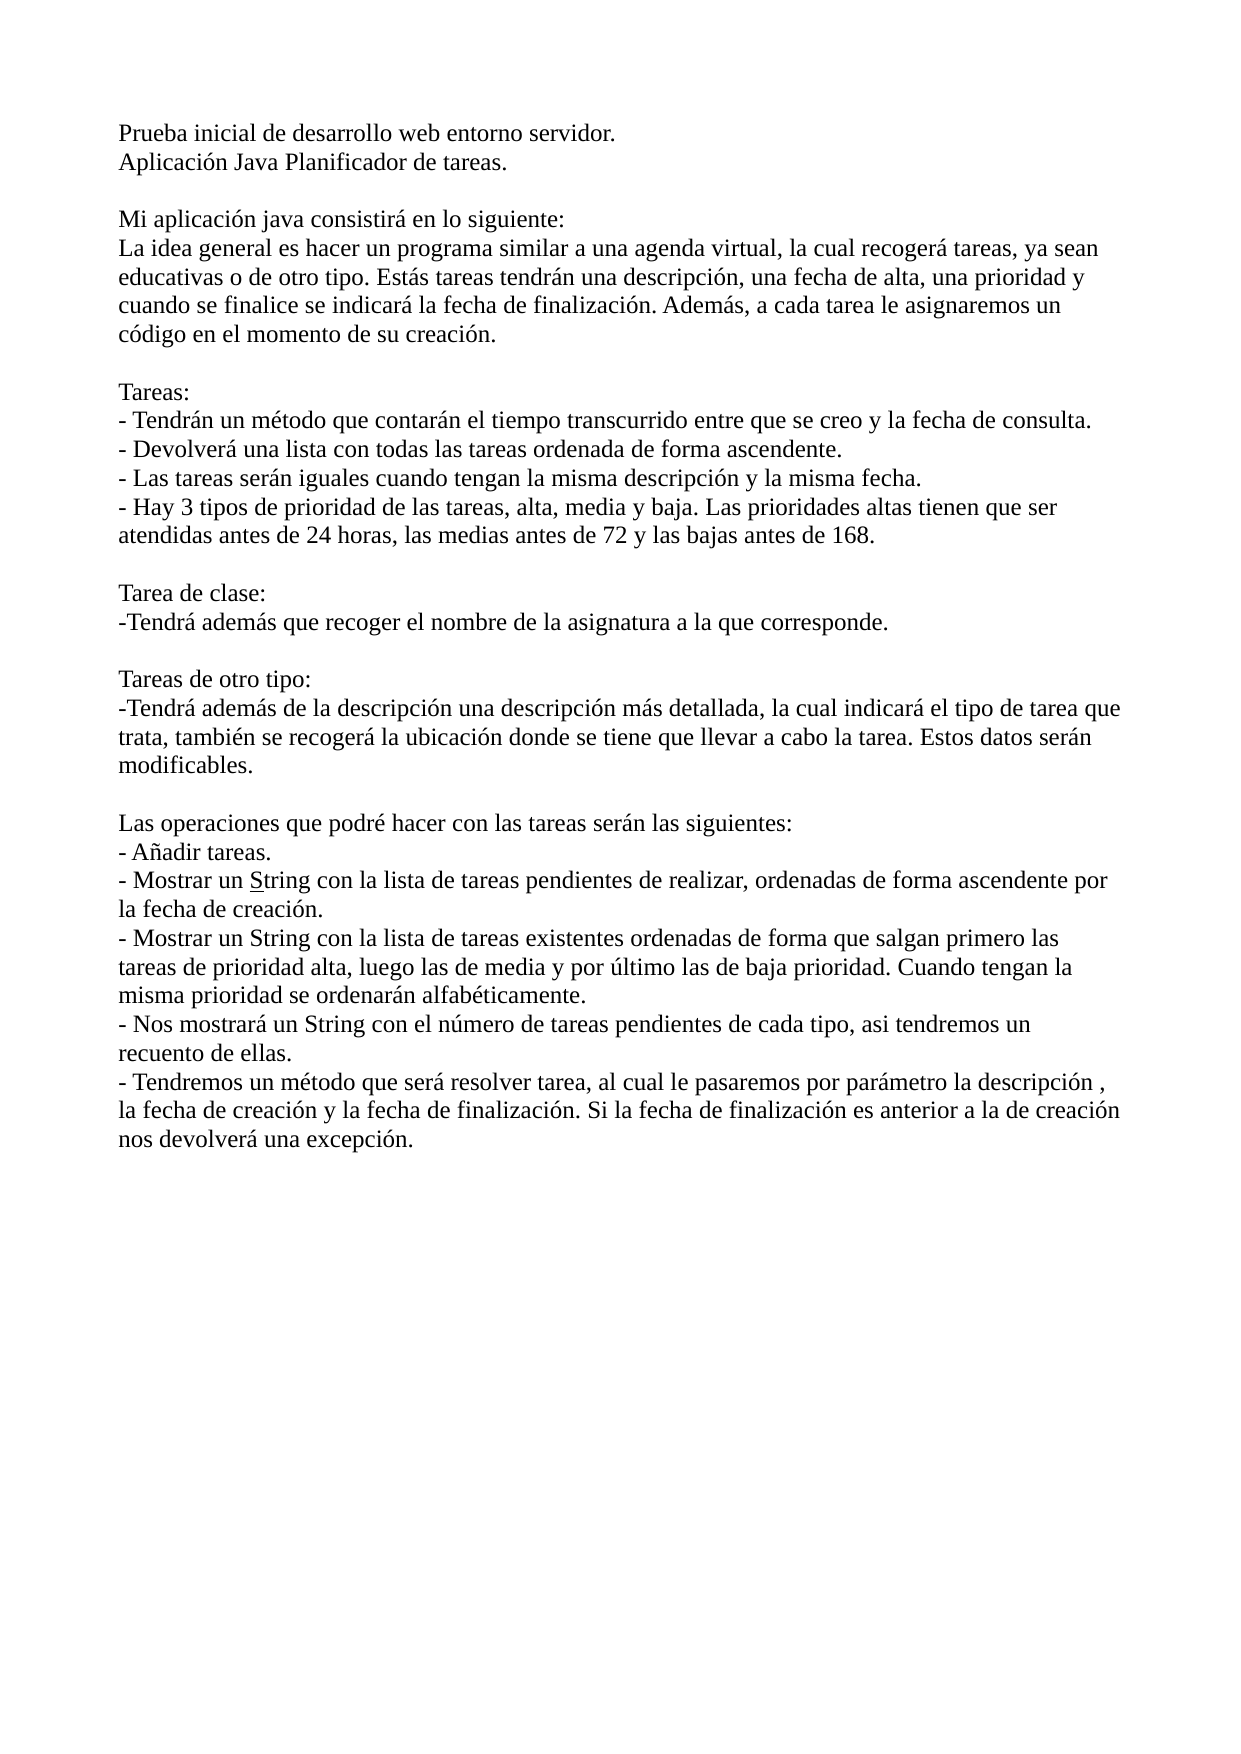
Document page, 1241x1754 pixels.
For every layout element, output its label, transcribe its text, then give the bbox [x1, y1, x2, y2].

text - Hay 3 tipos de prioridad de las tareas, alta, media y baja. Las prioridades altas tienen que ser atendidas antes de 24 horas, las medias antes de 72 y las bajas antes de 168. [118, 492, 1122, 549]
text - Las tareas serán iguales cuando tengan la misma descripción y la misma fecha. [118, 463, 1122, 492]
text Las operaciones que podré hacer con las tareas serán las siguientes: [118, 808, 1122, 837]
text -Tendrá además de la descripción una descripción más detallada, la cual indicará el tipo de tarea que trata, también se recogerá la ubicación donde se tiene que llevar a cabo la tarea. Estos datos serán modificables. [118, 693, 1122, 779]
text - Añadir tareas. [118, 837, 1122, 866]
text Prueba inicial de desarrollo web entorno servidor. [118, 118, 1122, 147]
text Tareas: [118, 377, 1122, 406]
text - Tendremos un método que será resolver tarea, al cual le pasaremos por parámetro la descripción , la fecha de creación y la fecha de finalización. Si la fecha de finalización es anterior a la de creación nos devolverá una excepción. [118, 1067, 1122, 1153]
text - Nos mostrará un String con el número de tareas pendientes de cada tipo, asi tendremos un recuento de ellas. [118, 1009, 1122, 1067]
text Mi aplicación java consistirá en lo siguiente: [118, 204, 1122, 233]
text La idea general es hacer un programa similar a una agenda virtual, la cual recogerá tareas, ya sean educativas o de otro tipo. Estás tareas tendrán una descripción, una fecha de alta, una prioridad y cuando se finalice se indicará la fecha de finalización. Además, a cada tarea le asignaremos un código en el momento de su creación. [118, 233, 1122, 348]
text Aplicación Java Planificador de tareas. [118, 147, 1122, 176]
text - Tendrán un método que contarán el tiempo transcurrido entre que se creo y la fecha de consulta. [118, 406, 1122, 434]
text Tarea de clase: [118, 578, 1122, 607]
text - Devolverá una lista con todas las tareas ordenada de forma ascendente. [118, 434, 1122, 463]
text Tareas de otro tipo: [118, 664, 1122, 693]
text - Mostrar un String con la lista de tareas existentes ordenadas de forma que salgan primero las tareas de prioridad alta, luego las de media y por último las de baja prioridad. Cuando tengan la misma prioridad se ordenarán alfabéticamente. [118, 923, 1122, 1009]
text - Mostrar un String con la lista de tareas pendientes de realizar, ordenadas de forma ascendente por la fecha de creación. [118, 866, 1122, 923]
text -Tendrá además que recoger el nombre de la asignatura a la que corresponde. [118, 607, 1122, 636]
